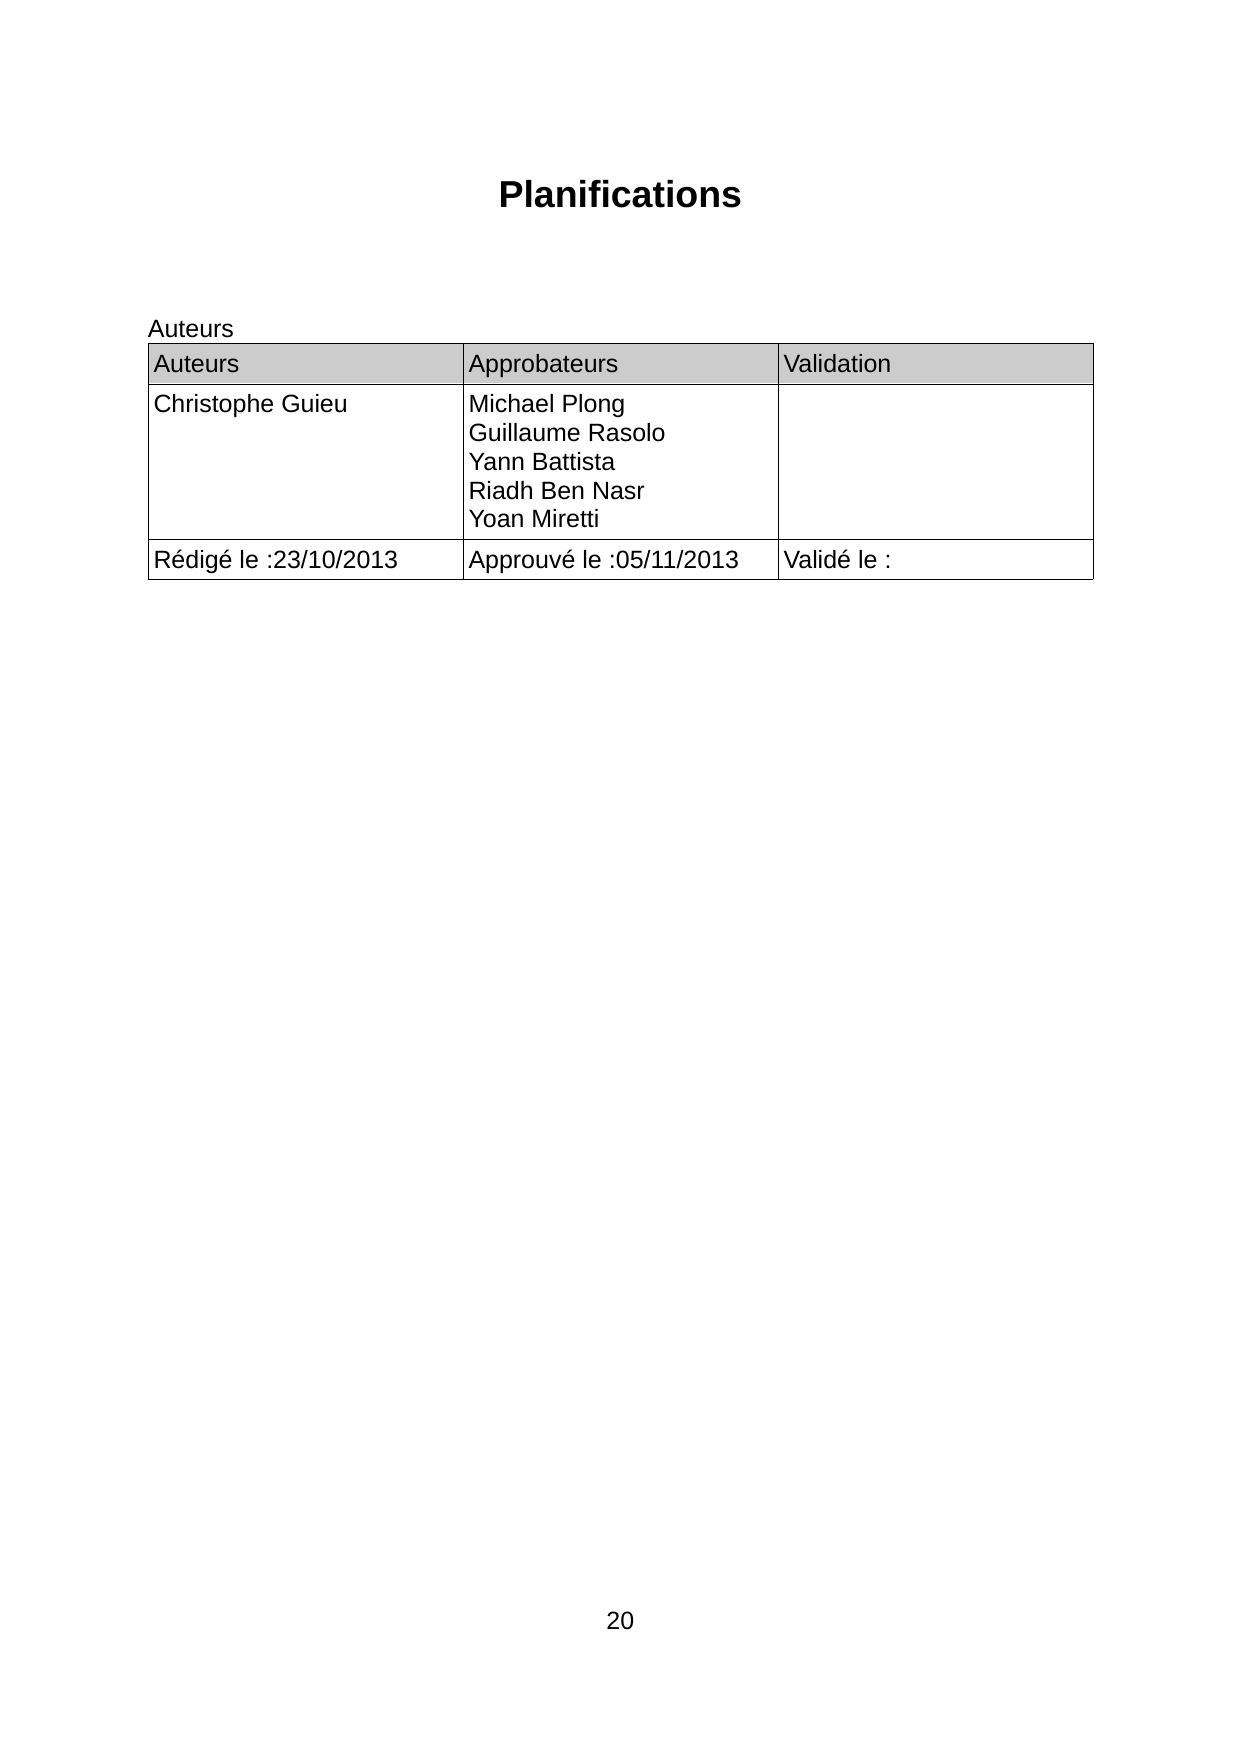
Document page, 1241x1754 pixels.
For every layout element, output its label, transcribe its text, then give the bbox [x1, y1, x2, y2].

text Auteurs [148, 314, 1093, 343]
table_cell [779, 385, 1093, 539]
table_cell Christophe Guieu [149, 385, 463, 539]
table_cell Rédigé le :23/10/2013 [149, 540, 463, 579]
table_cell Validé le : [779, 540, 1093, 579]
table_cell Approuvé le :05/11/2013 [464, 540, 778, 579]
table_header Auteurs [149, 344, 463, 383]
table_header Approbateurs [464, 344, 778, 383]
table_cell Michael Plong Guillaume Rasolo Yann Battista Riadh Ben Nasr Yoan Miretti [464, 385, 778, 539]
subtitle Planifications [148, 173, 1093, 216]
table_header Validation [779, 344, 1093, 383]
